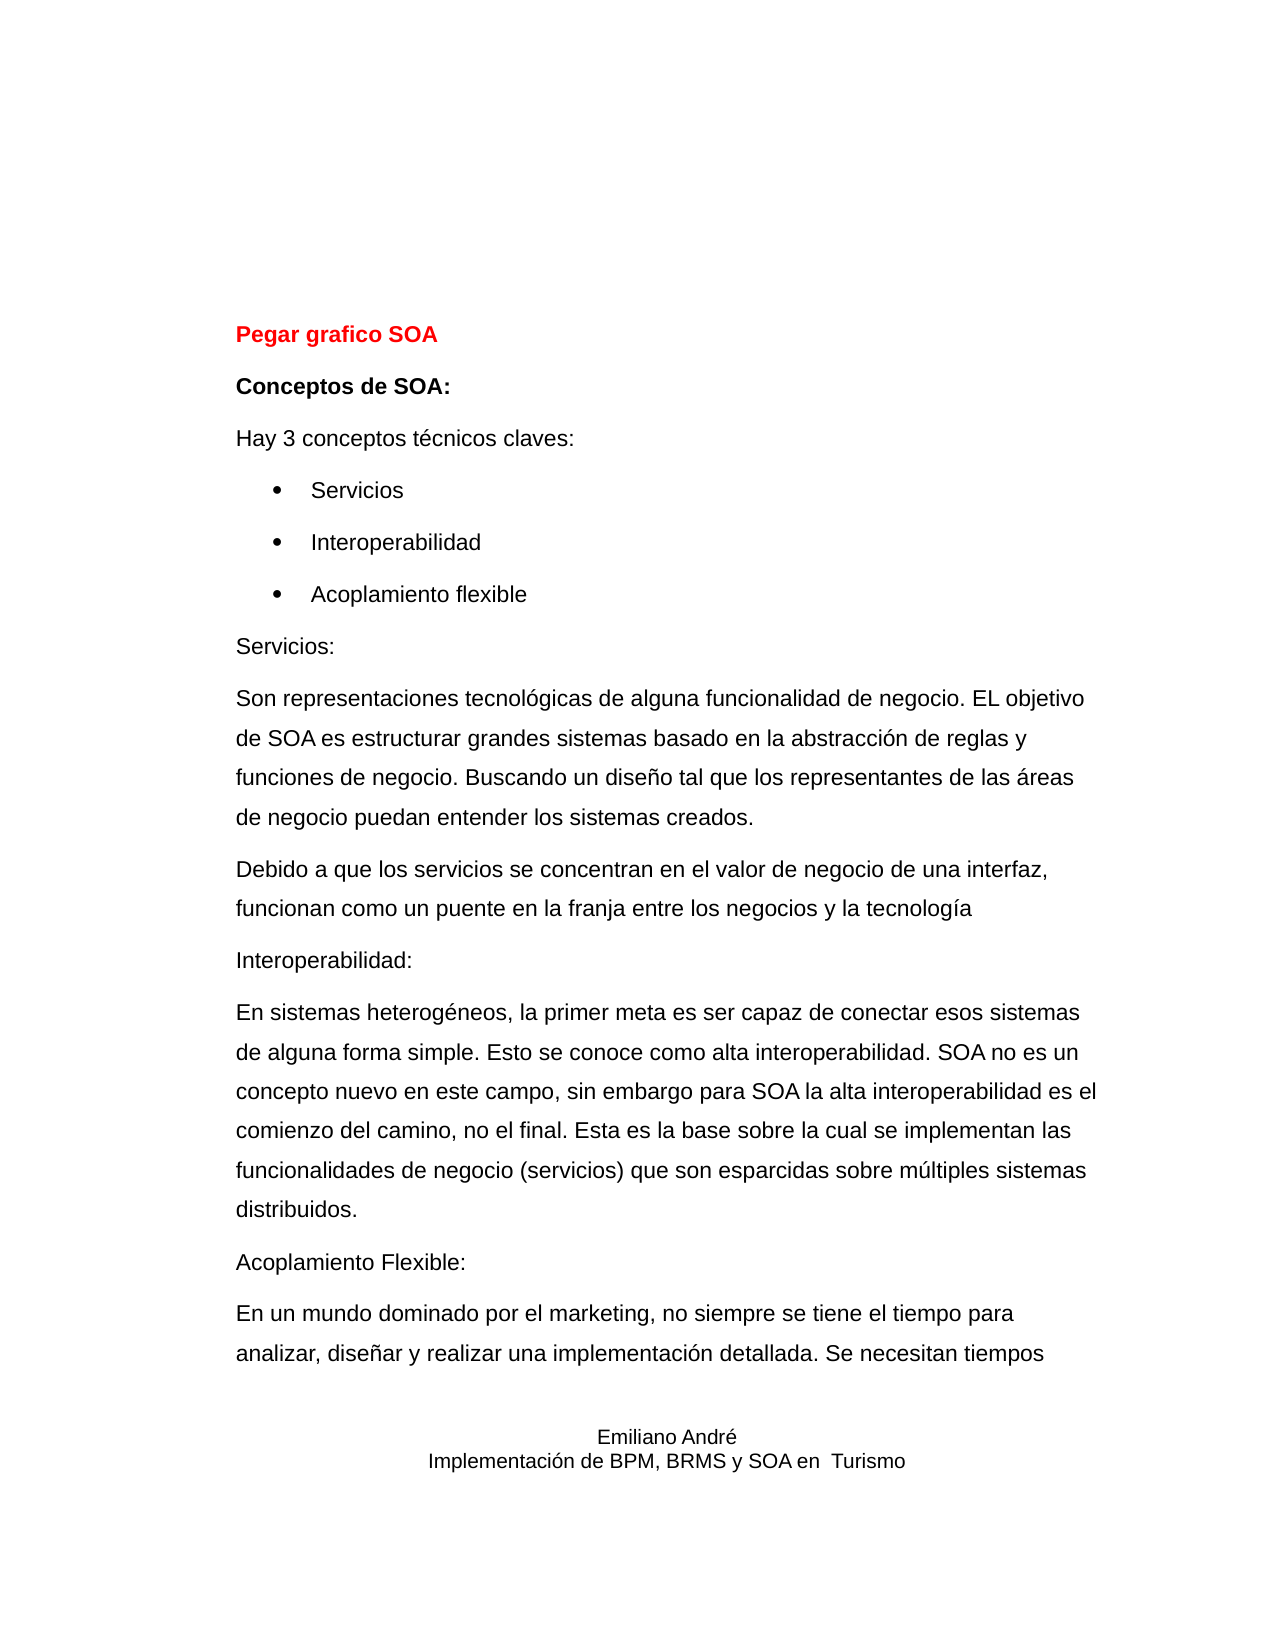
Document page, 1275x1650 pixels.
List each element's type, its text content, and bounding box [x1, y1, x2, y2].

text Conceptos de SOA: [236, 373, 1098, 400]
text En sistemas heterogéneos, la primer meta es ser capaz de conectar esos sistemas de alguna forma simple. Esto se conoce como alta interoperabilidad. SOA no es un concepto nuevo en este campo, sin embargo para SOA la alta interoperabilidad es el comienzo del camino, no el final. Esta es la base sobre la cual se implementan las funcionalidades de negocio (servicios) que son esparcidas sobre múltiples sistemas distribuidos. [236, 999, 1098, 1223]
list Interoperabilidad [273, 529, 1098, 556]
text Acoplamiento Flexible: [236, 1248, 1098, 1275]
text Hay 3 conceptos técnicos claves: [236, 425, 1098, 452]
text Son representaciones tecnológicas de alguna funcionalidad de negocio. EL objetivo de SOA es estructurar grandes sistemas basado en la abstracción de reglas y funciones de negocio. Buscando un diseño tal que los representantes de las áreas de negocio puedan entender los sistemas creados. [236, 685, 1098, 830]
text Interoperabilidad: [236, 947, 1098, 973]
text Servicios: [236, 633, 1098, 659]
list Acoplamiento flexible [273, 581, 1098, 608]
list Servicios [273, 477, 1098, 504]
text Pegar grafico SOA [236, 321, 1098, 348]
text En un mundo dominado por el marketing, no siempre se tiene el tiempo para analizar, diseñar y realizar una implementación detallada. Se necesitan tiempos [236, 1300, 1098, 1366]
text Debido a que los servicios se concentran en el valor de negocio de una interfaz, funcionan como un puente en la franja entre los negocios y la tecnología [236, 856, 1098, 921]
